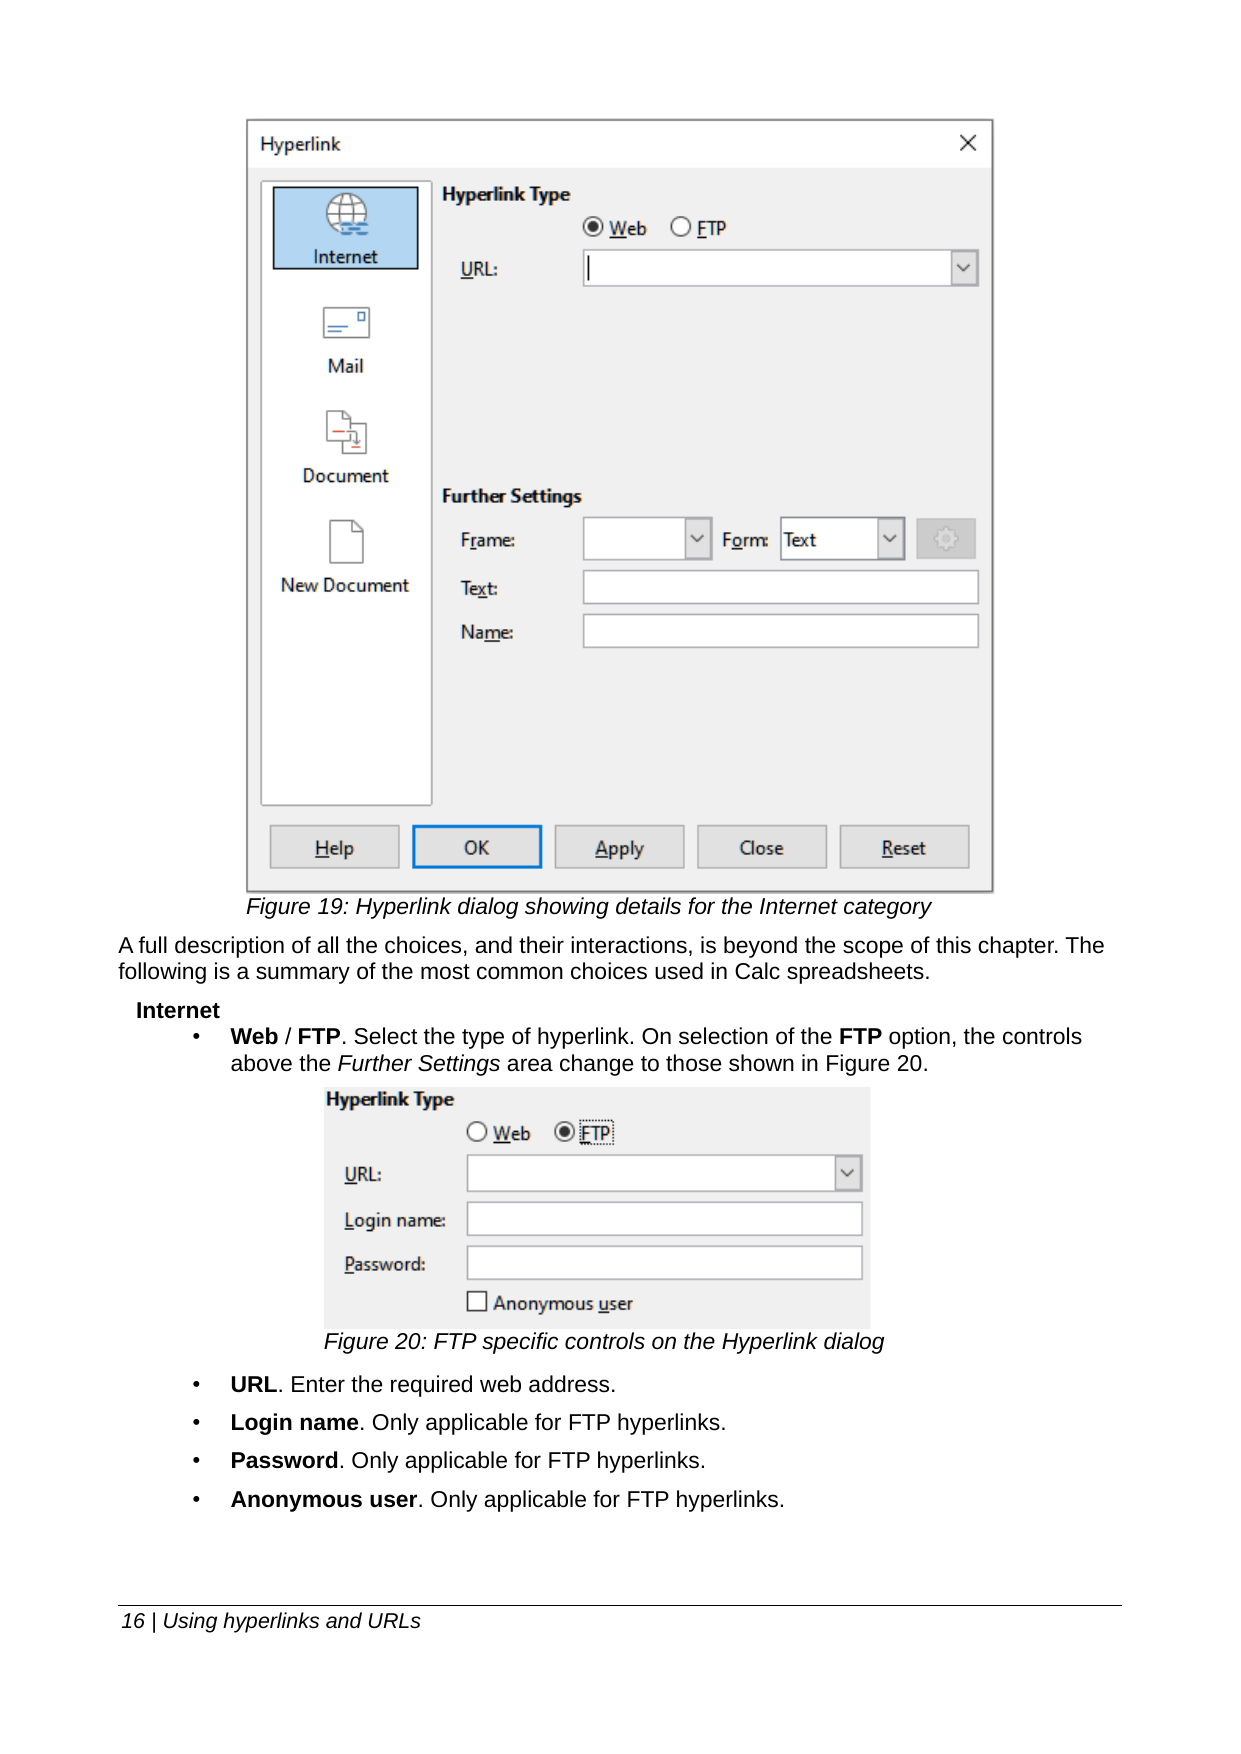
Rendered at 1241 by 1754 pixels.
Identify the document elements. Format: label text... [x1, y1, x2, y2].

text Figure 19: Hyperlink dialog showing details for the Internet category [246, 894, 994, 919]
list Web / FTP. Select the type of hyperlink. On selection of the FTP option, the controls above the Further Settings area change to those shown in Figure 20. [192, 1023, 1122, 1076]
list Anonymous user. Only applicable for FTP hyperlinks. [192, 1486, 1122, 1512]
picture [245, 118, 995, 894]
picture [323, 1087, 871, 1329]
list Password. Only applicable for FTP hyperlinks. [192, 1447, 1122, 1474]
text A full description of all the choices, and their interactions, is beyond the scope of this chapter. The following is a summary of the most common choices used in Calc spreadsheets. [118, 932, 1122, 984]
list Login name. Only applicable for FTP hyperlinks. [192, 1409, 1122, 1436]
text Internet [136, 997, 1122, 1023]
text Figure 20: FTP specific controls on the Hyperlink dialog [324, 1088, 917, 1354]
list URL. Enter the required web address. [192, 1371, 1122, 1397]
